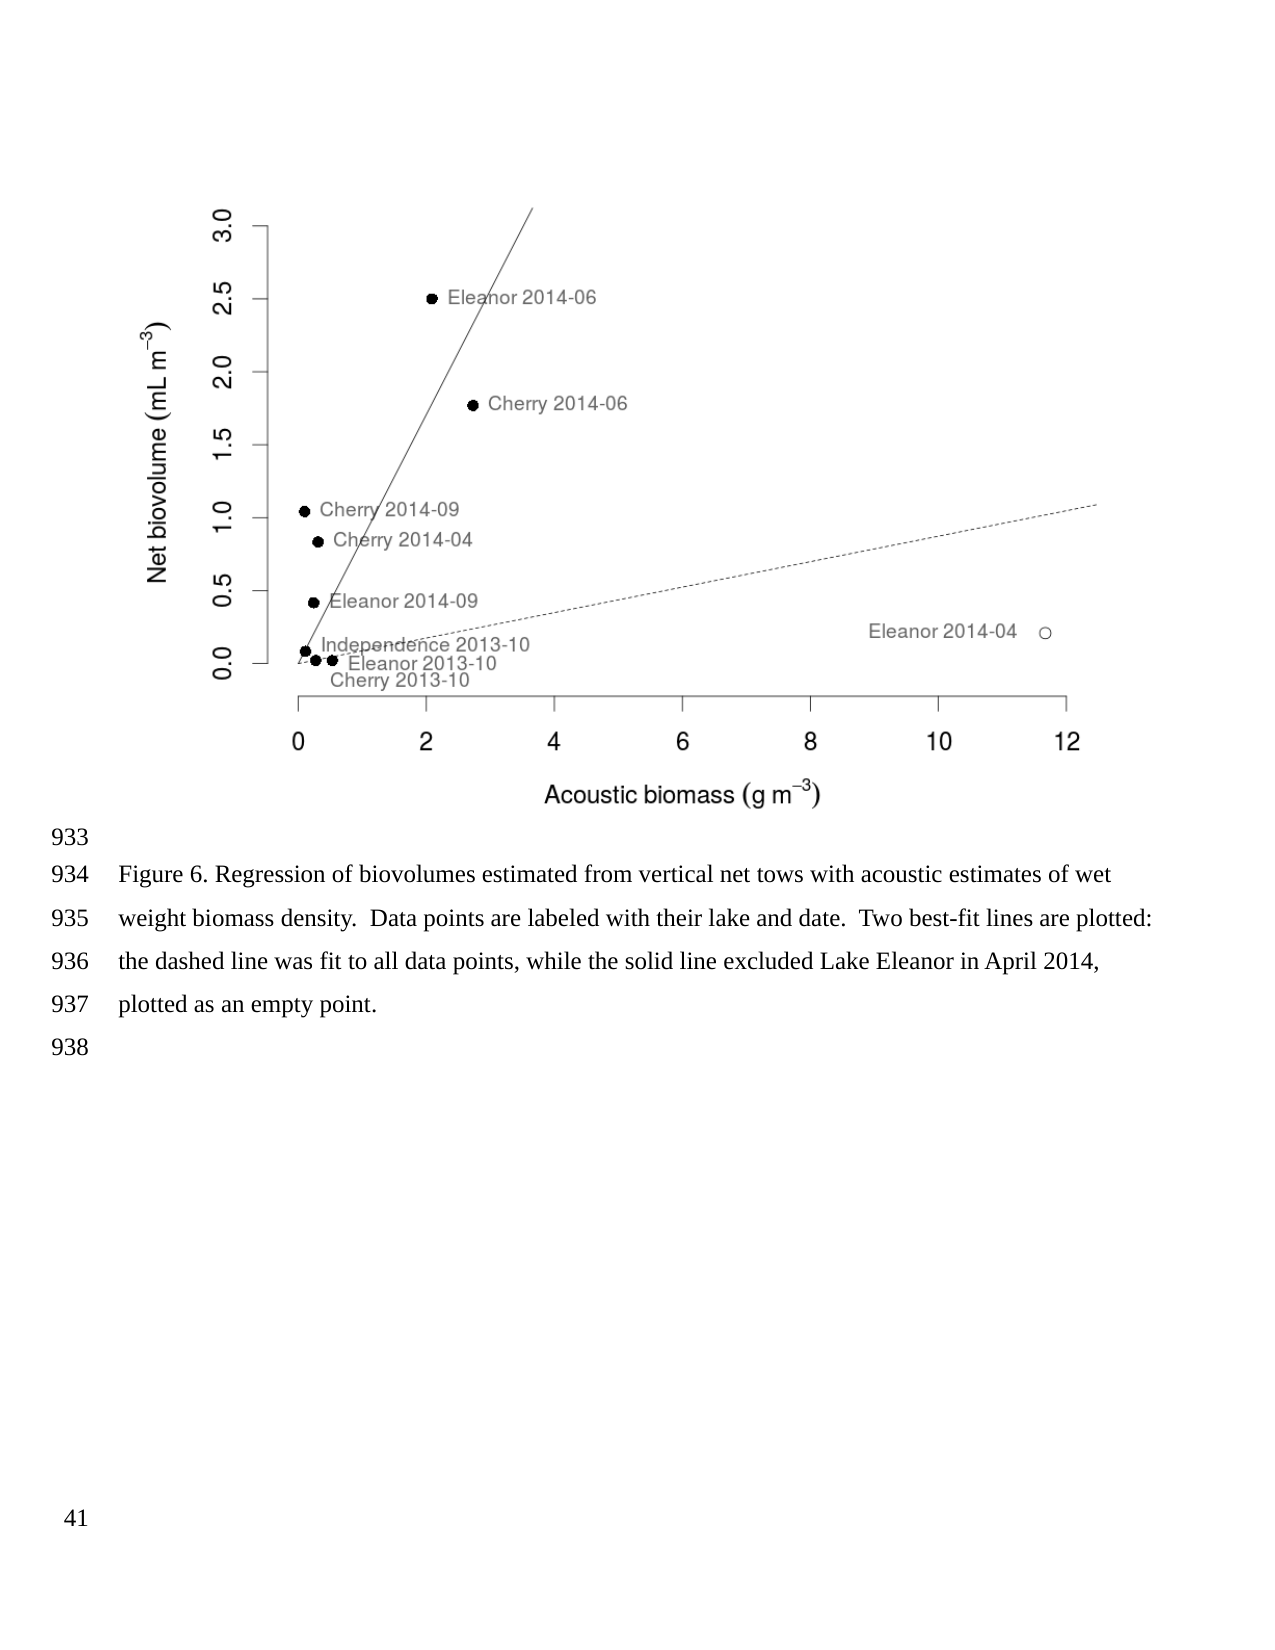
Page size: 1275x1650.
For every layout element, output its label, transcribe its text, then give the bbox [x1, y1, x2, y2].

picture [118, 118, 1157, 846]
text Figure 6. Regression of biovolumes estimated from vertical net tows with acoustic estimates of wet weight biomass density. Data points are labeled with their lake and date. Two best-fit lines are plotted: the dashed line was fit to all data points, while the solid line excluded Lake Eleanor in April 2014, plotted as an empty point. [118, 859, 1157, 1018]
